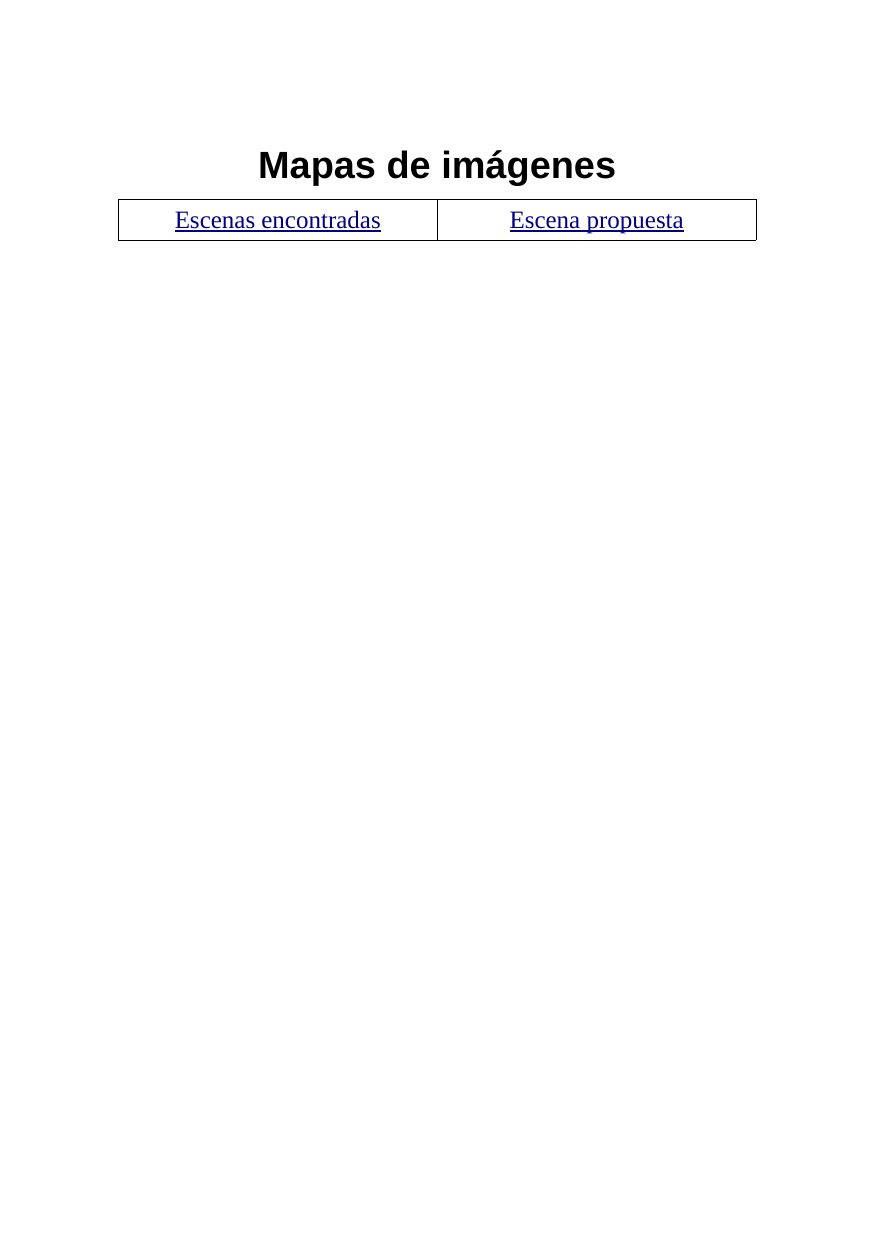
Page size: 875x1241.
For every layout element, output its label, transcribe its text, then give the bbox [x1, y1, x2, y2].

table_header Escenas encontradas [119, 200, 437, 239]
table_header Escena propuesta [438, 200, 756, 239]
subtitle Mapas de imágenes [118, 143, 756, 187]
